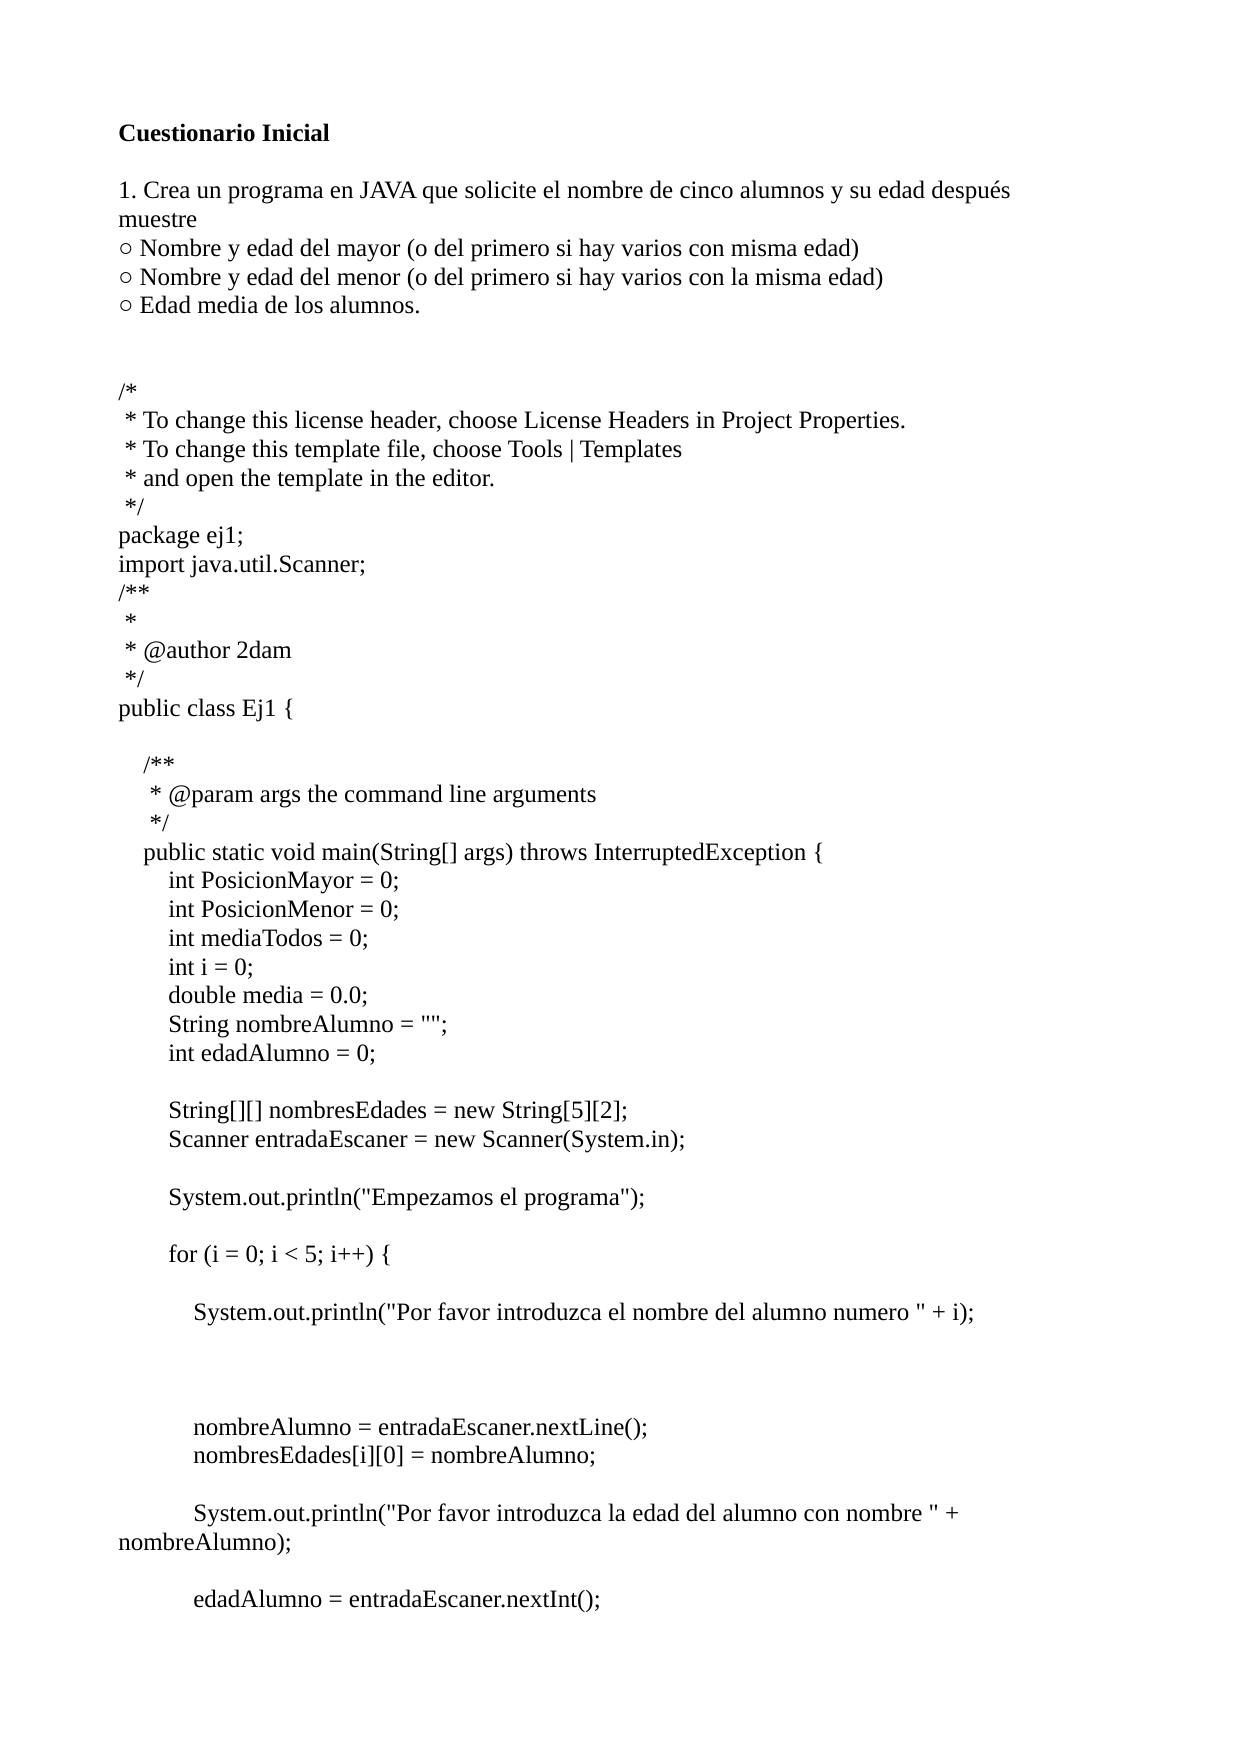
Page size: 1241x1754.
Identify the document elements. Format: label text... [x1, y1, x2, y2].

text nombresEdades[i][0] = nombreAlumno; [118, 1441, 1122, 1469]
text int i = 0; [118, 952, 1122, 981]
text ○ Nombre y edad del mayor (o del primero si hay varios con misma edad) [118, 233, 1122, 262]
text */ [118, 664, 1122, 693]
text ○ Nombre y edad del menor (o del primero si hay varios con la misma edad) [118, 262, 1122, 291]
text */ [118, 808, 1122, 837]
text String nombreAlumno = ""; [118, 1009, 1122, 1038]
text edadAlumno = entradaEscaner.nextInt(); [118, 1584, 1122, 1613]
text Cuestionario Inicial [118, 118, 1122, 147]
text Scanner entradaEscaner = new Scanner(System.in); [118, 1124, 1122, 1153]
text */ [118, 492, 1122, 521]
text public class Ej1 { [118, 693, 1122, 722]
text * To change this template file, choose Tools | Templates [118, 434, 1122, 463]
text int PosicionMenor = 0; [118, 894, 1122, 923]
text * @author 2dam [118, 636, 1122, 664]
text /** [118, 751, 1122, 779]
text System.out.println("Por favor introduzca el nombre del alumno numero " + i); [118, 1297, 1122, 1326]
text for (i = 0; i < 5; i++) { [118, 1239, 1122, 1268]
text System.out.println("Empezamos el programa"); [118, 1182, 1122, 1211]
text int edadAlumno = 0; [118, 1038, 1122, 1067]
text * @param args the command line arguments [118, 779, 1122, 808]
text /* [118, 377, 1122, 406]
text public static void main(String[] args) throws InterruptedException { [118, 837, 1122, 866]
text import java.util.Scanner; [118, 549, 1122, 578]
text package ej1; [118, 521, 1122, 549]
text nombreAlumno = entradaEscaner.nextLine(); [118, 1412, 1122, 1441]
text double media = 0.0; [118, 981, 1122, 1009]
text /** [118, 578, 1122, 607]
text ○ Edad media de los alumnos. [118, 291, 1122, 319]
text * [118, 607, 1122, 636]
text System.out.println("Por favor introduzca la edad del alumno con nombre " + nombreAlumno); [118, 1498, 1122, 1556]
text int mediaTodos = 0; [118, 923, 1122, 952]
text 1. Crea un programa en JAVA que solicite el nombre de cinco alumnos y su edad después [118, 176, 1122, 204]
text * To change this license header, choose License Headers in Project Properties. [118, 406, 1122, 434]
text int PosicionMayor = 0; [118, 866, 1122, 894]
text * and open the template in the editor. [118, 463, 1122, 492]
text String[][] nombresEdades = new String[5][2]; [118, 1096, 1122, 1124]
text muestre [118, 204, 1122, 233]
